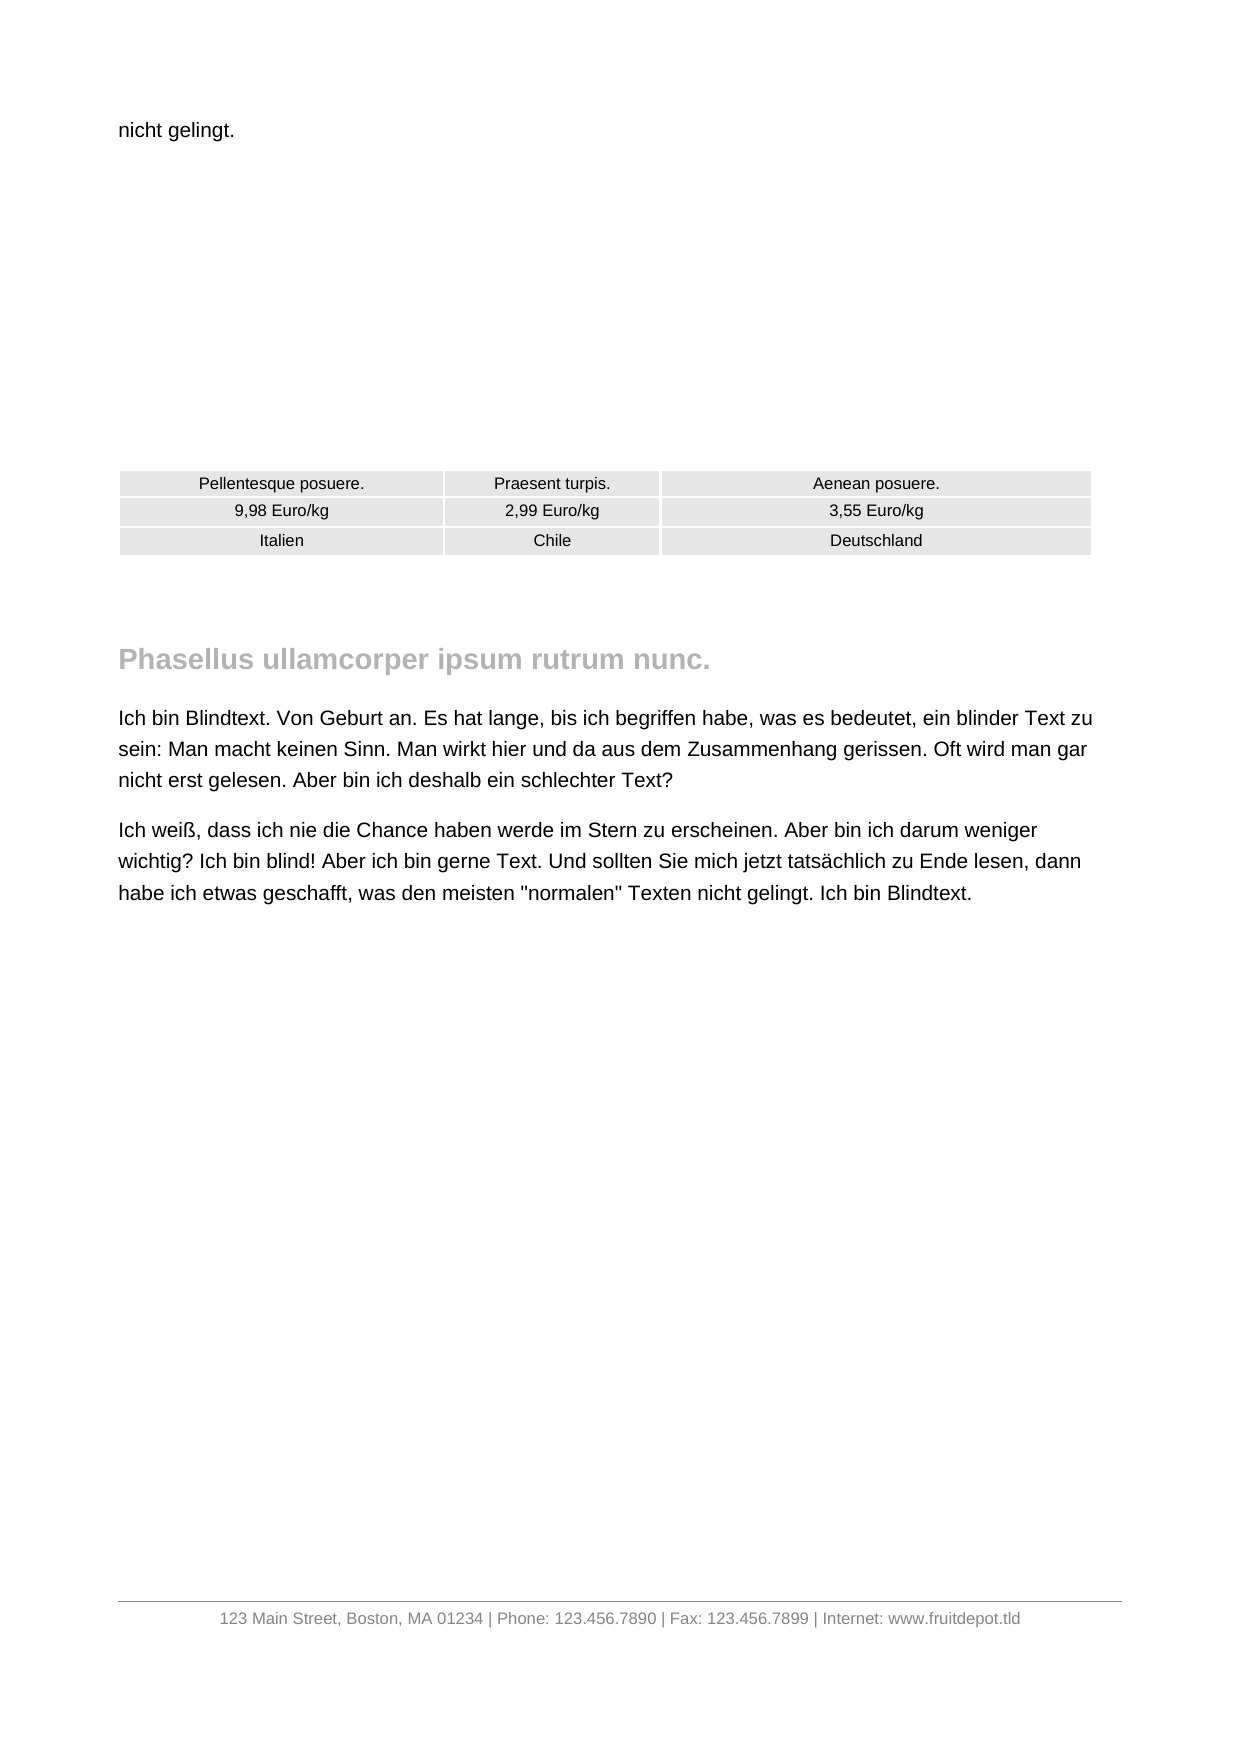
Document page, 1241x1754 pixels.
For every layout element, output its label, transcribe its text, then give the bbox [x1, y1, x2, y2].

table_cell Italien [120, 528, 443, 555]
table_header Aenean posuere. [662, 471, 1091, 496]
text Ich weiß, dass ich nie die Chance haben werde im Stern zu erscheinen. Aber bin ich darum weniger wichtig? Ich bin blind! Aber ich bin gerne Text. Und sollten Sie mich jetzt tatsächlich zu Ende lesen, dann habe ich etwas geschafft, was den meisten "normalen" Texten nicht gelingt. Ich bin Blindtext. [118, 818, 1099, 904]
subtitle Phasellus ullamcorper ipsum rutrum nunc. [118, 642, 1122, 676]
table_cell 3,55 Euro/kg [662, 498, 1091, 526]
table_header Praesent turpis. [445, 471, 659, 496]
table_cell 9,98 Euro/kg [120, 498, 443, 526]
table_header Pellentesque posuere. [120, 471, 443, 496]
table_cell 2,99 Euro/kg [445, 498, 659, 526]
table_cell Deutschland [662, 528, 1091, 555]
table_cell Chile [445, 528, 659, 555]
text Von Geburt an. Es hat lange gedauert, bis ich begriffen habe, was es bedeutet, ein blinder Text zu sein: Man macht keinen Sinn. Man wirkt hier und da aus dem Zusammenhang gerissen. Oft wird man gar nicht erst gelesen. Aber bin ich darum weniger wichtig? Ich bin blind! Aber ich bin gerne Text. Und sollten Sie mich jetzt tatsächlich zu Ende lesen, dann habe ich etwas geschafft, was den meisten "normalen" Texten nicht gelingt. [118, 118, 1099, 142]
text Ich bin Blindtext. Von Geburt an. Es hat lange, bis ich begriffen habe, was es bedeutet, ein blinder Text zu sein: Man macht keinen Sinn. Man wirkt hier und da aus dem Zusammenhang gerissen. Oft wird man gar nicht erst gelesen. Aber bin ich deshalb ein schlechter Text? [118, 705, 1099, 792]
table_header [118, 371, 1093, 454]
